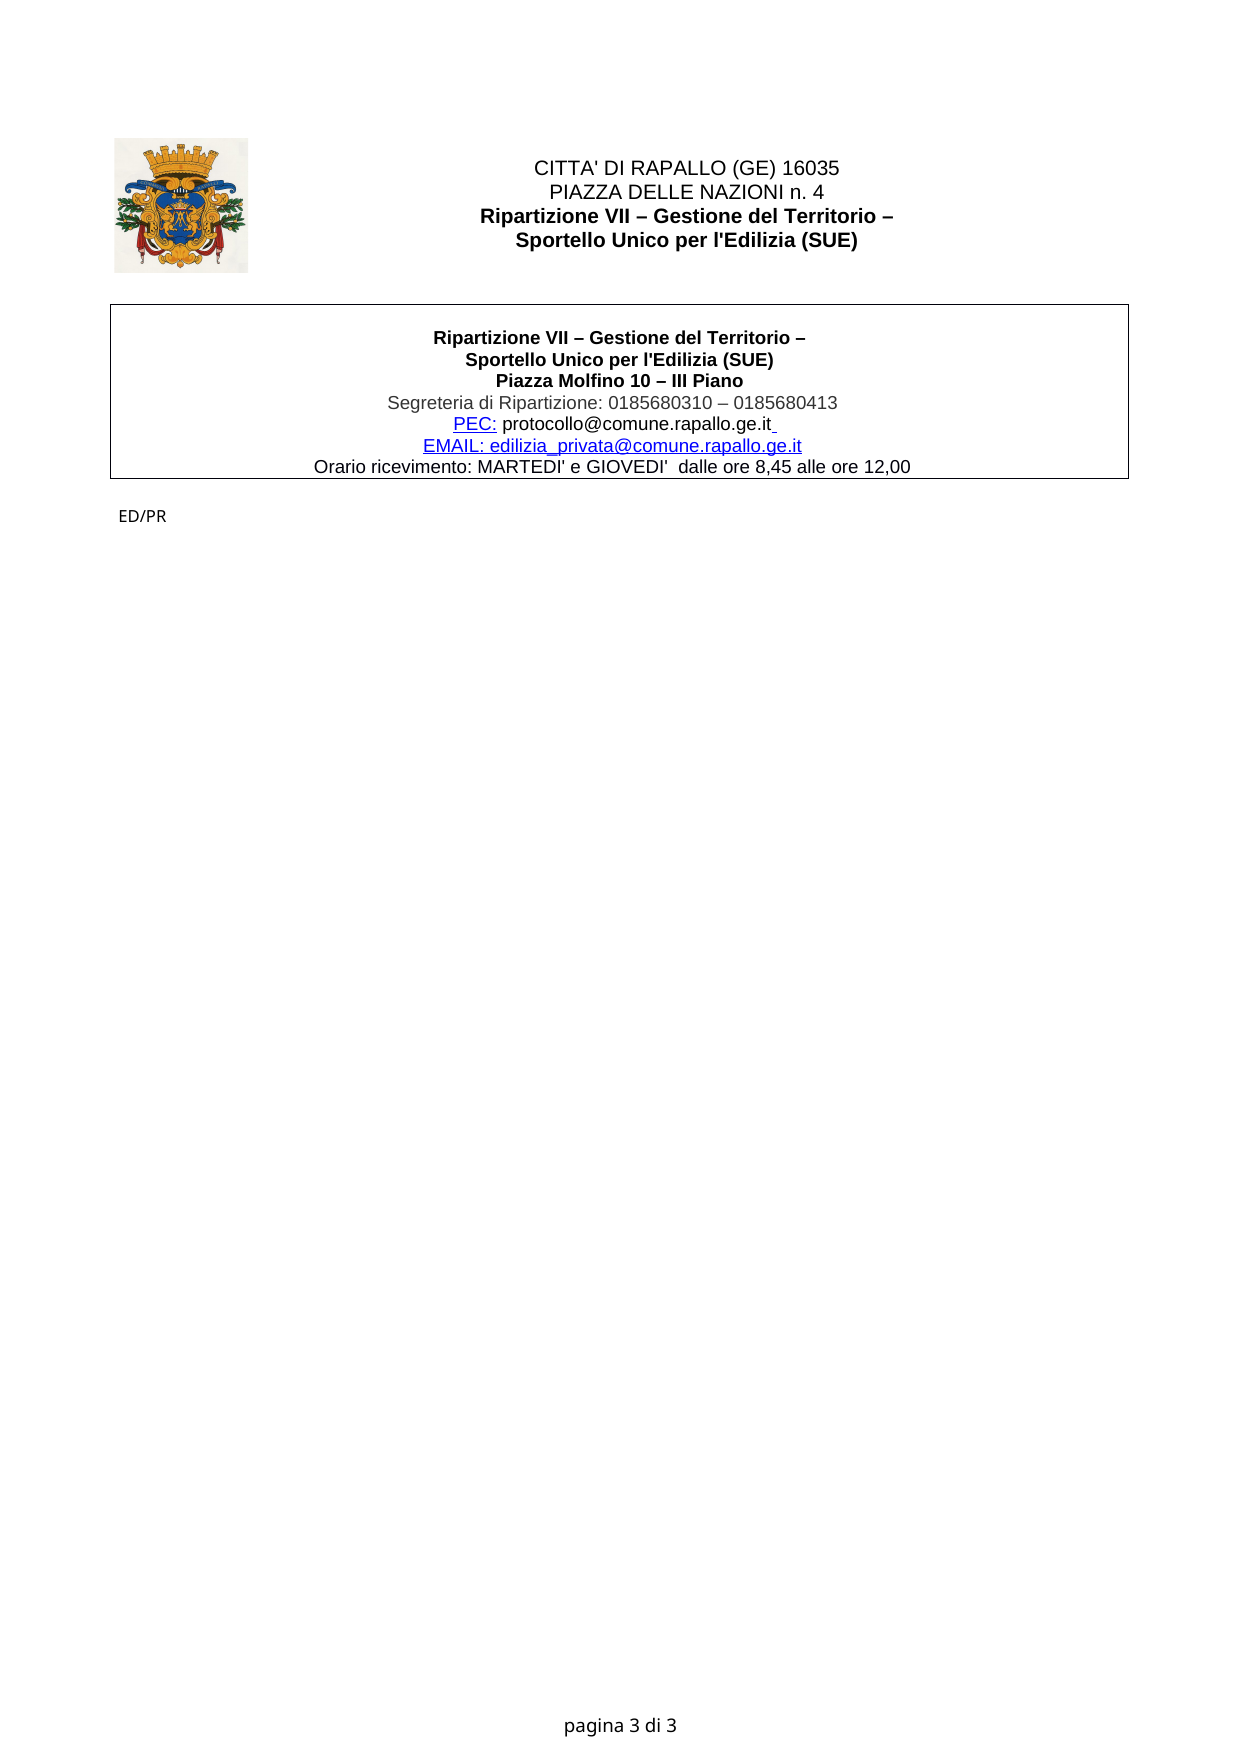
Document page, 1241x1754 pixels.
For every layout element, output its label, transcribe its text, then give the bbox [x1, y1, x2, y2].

table_cell Ripartizione VII – Gestione del Territorio – Sportello Unico per l'Edilizia (SUE) Piazza Molfino 10 – III Piano Segreteria di Ripartizione: 0185680310 – 0185680413 PEC: protocollo@comune.rapallo.ge.it EMAIL: edilizia_privata@comune.rapallo.ge.it Orario ricevimento: MARTEDI' e GIOVEDI' dalle ore 8,45 alle ore 12,00 [111, 305, 1128, 478]
text ED/PR [118, 504, 1122, 527]
picture [114, 138, 249, 273]
